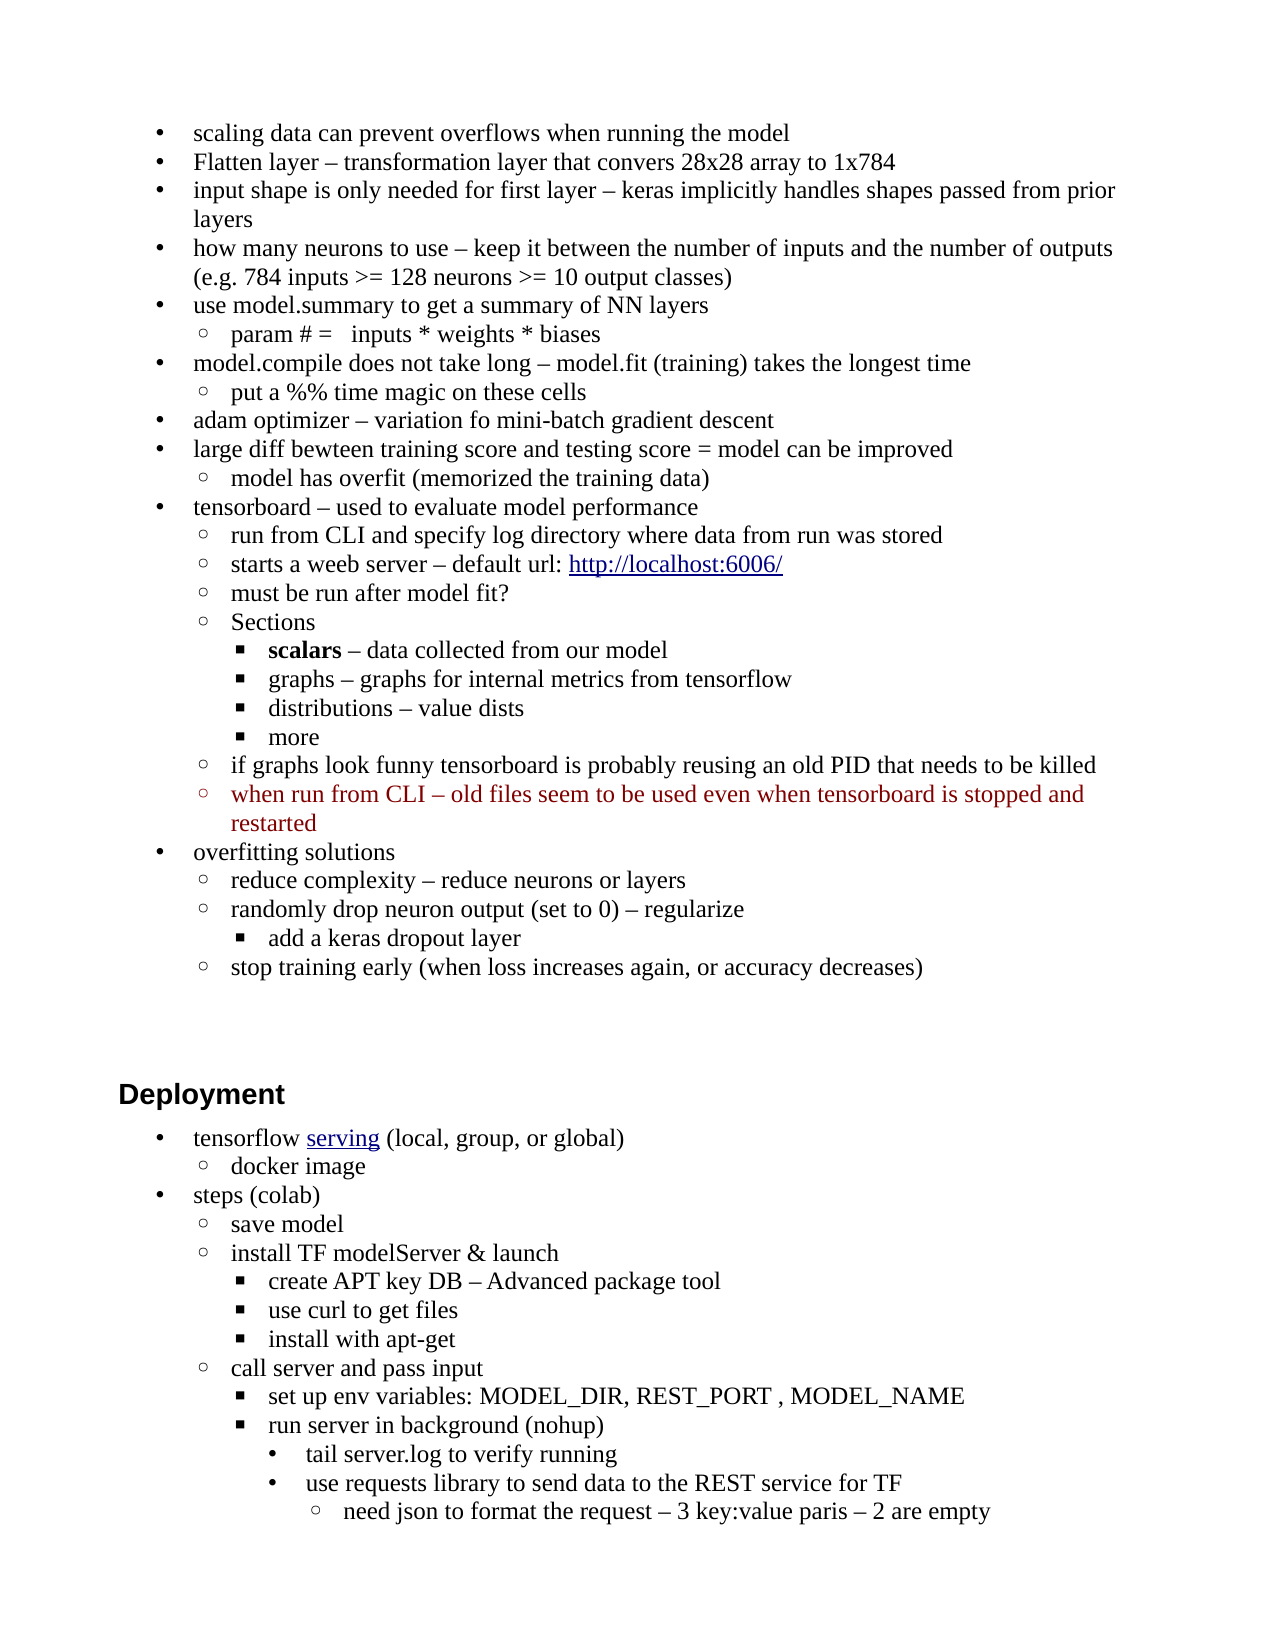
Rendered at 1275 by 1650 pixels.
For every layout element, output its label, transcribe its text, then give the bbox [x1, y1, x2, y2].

list tail server.log to verify running [268, 1439, 1157, 1468]
list if graphs look funny tensorboard is probably reusing an old PID that needs to be killed [193, 751, 1157, 779]
list model has overfit (memorized the training data) [193, 463, 1157, 492]
list steps (colab) [156, 1180, 1157, 1209]
list how many neurons to use – keep it between the number of inputs and the number of outputs (e.g. 784 inputs >= 128 neurons >= 10 output classes) [156, 233, 1157, 291]
list must be run after model fit? [193, 578, 1157, 607]
list Flatten layer – transformation layer that convers 28x28 array to 1x784 [156, 147, 1157, 176]
list use curl to get files [231, 1295, 1157, 1324]
list use model.summary to get a summary of NN layers [156, 291, 1157, 319]
list Sections [193, 607, 1157, 636]
list graphs – graphs for internal metrics from tensorflow [231, 664, 1157, 693]
list starts a weeb server – default url: http://localhost:6006/ [193, 549, 1157, 578]
list adam optimizer – variation fo mini-batch gradient descent [156, 406, 1157, 434]
list run from CLI and specify log directory where data from run was stored [193, 521, 1157, 549]
list reduce complexity – reduce neurons or layers [193, 866, 1157, 894]
list run server in background (nohup) [231, 1410, 1157, 1439]
list tensorboard – used to evaluate model performance [156, 492, 1157, 521]
list create APT key DB – Advanced package tool [231, 1266, 1157, 1295]
list overfitting solutions [156, 837, 1157, 866]
list when run from CLI – old files seem to be used even when tensorboard is stopped and restarted [193, 779, 1157, 837]
list scaling data can prevent overflows when running the model [156, 118, 1157, 147]
list param # = inputs * weights * biases [193, 319, 1157, 348]
list tensorflow serving (local, group, or global) [156, 1123, 1157, 1151]
list randomly drop neuron output (set to 0) – regularize [193, 894, 1157, 923]
list save model [193, 1209, 1157, 1238]
list scalars – data collected from our model [231, 636, 1157, 664]
list stop training early (when loss increases again, or accuracy decreases) [193, 952, 1157, 981]
list input shape is only needed for first layer – keras implicitly handles shapes passed from prior layers [156, 176, 1157, 233]
list need json to format the request – 3 key:value paris – 2 are empty [306, 1496, 1157, 1525]
list add a keras dropout layer [231, 923, 1157, 952]
list model.compile does not take long – model.fit (training) takes the longest time [156, 348, 1157, 377]
list large diff bewteen training score and testing score = model can be improved [156, 434, 1157, 463]
list use requests library to send data to the REST service for TF [268, 1468, 1157, 1496]
list distributions – value dists [231, 693, 1157, 722]
subtitle Deployment [118, 1077, 1157, 1110]
list set up env variables: MODEL_DIR, REST_PORT , MODEL_NAME [231, 1381, 1157, 1410]
list install TF modelServer & launch [193, 1238, 1157, 1266]
list docker image [193, 1151, 1157, 1180]
list put a %% time magic on these cells [193, 377, 1157, 406]
list call server and pass input [193, 1353, 1157, 1381]
list install with apt-get [231, 1324, 1157, 1353]
list more [231, 722, 1157, 751]
